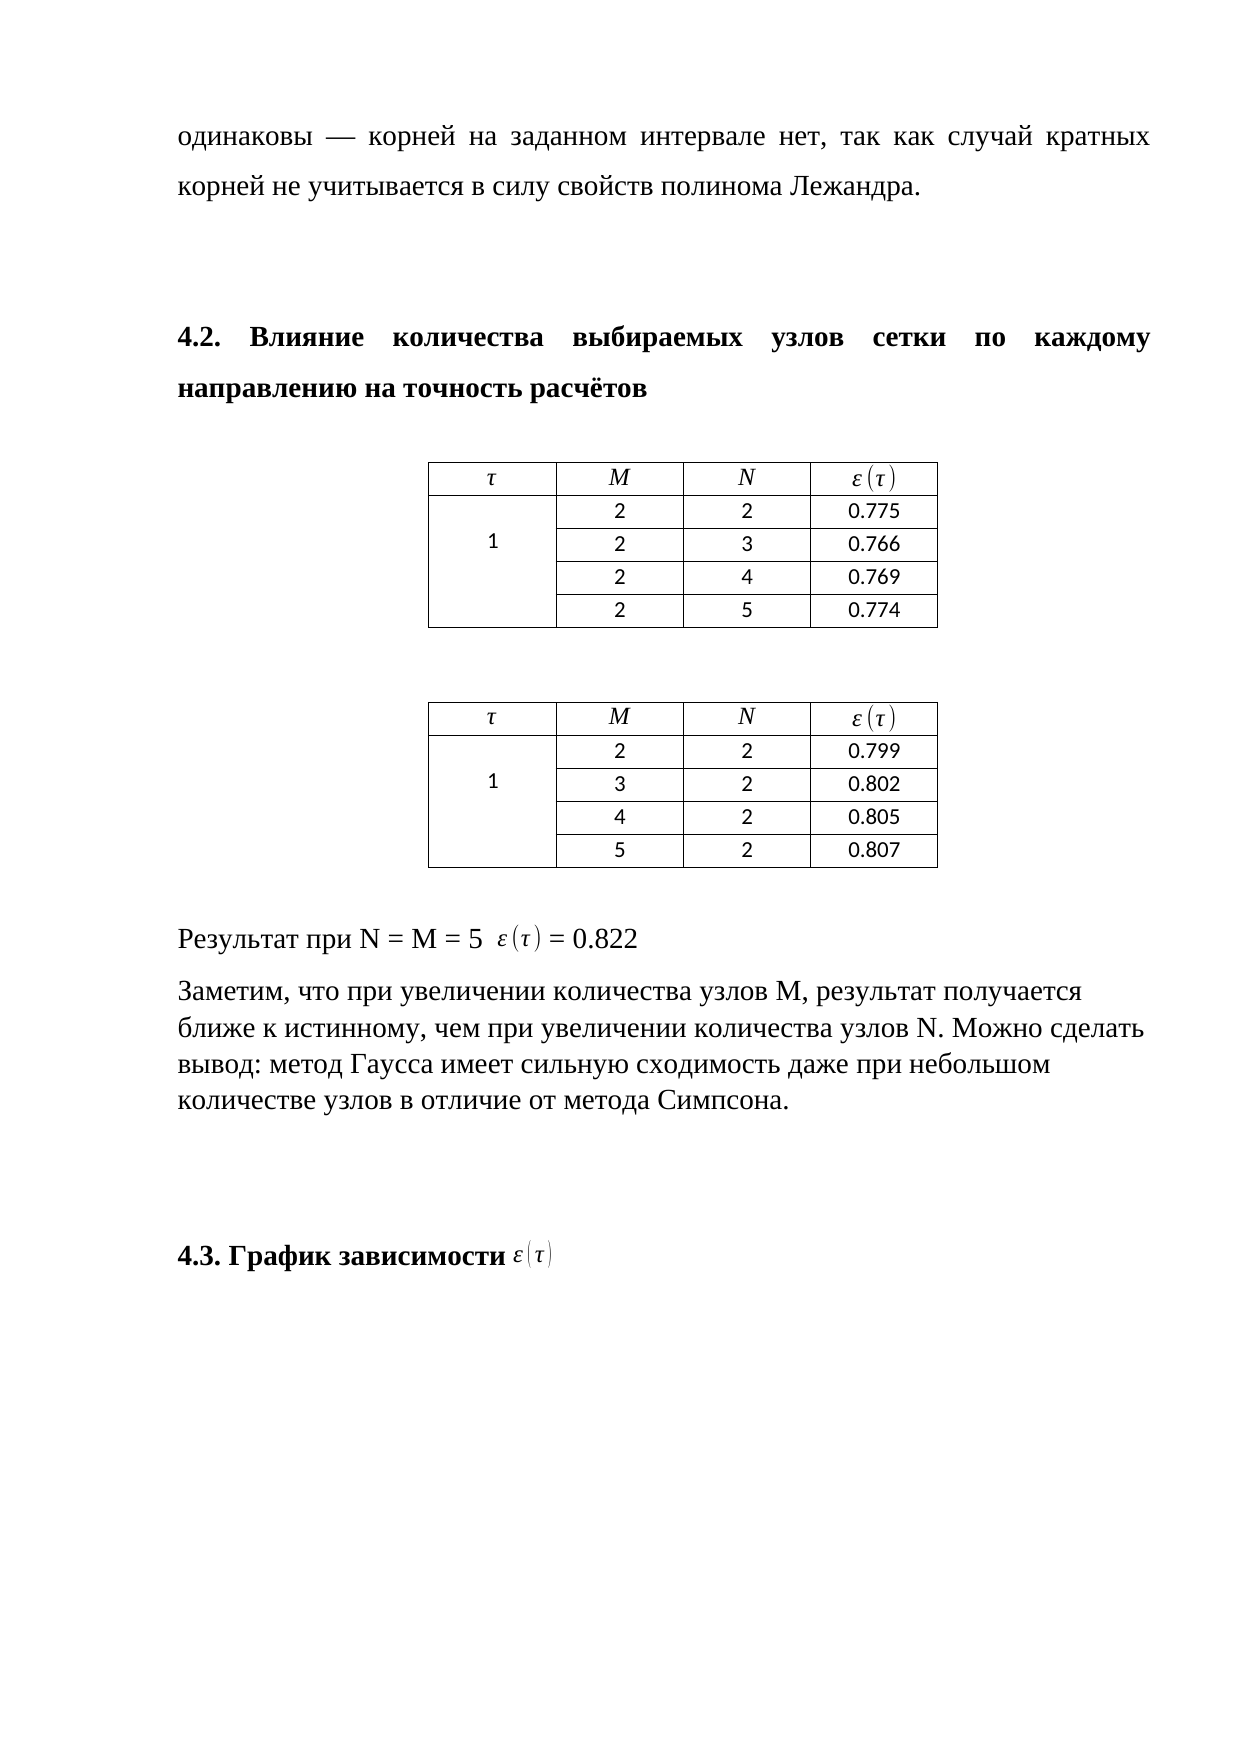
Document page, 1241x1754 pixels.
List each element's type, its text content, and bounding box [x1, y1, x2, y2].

table_cell 4 [557, 802, 683, 834]
table_cell 1 [429, 496, 556, 627]
table_cell 0.802 [811, 769, 937, 801]
table_cell 5 [684, 595, 810, 627]
table_cell 0.805 [811, 802, 937, 834]
table_cell 0.807 [811, 835, 937, 867]
table_cell 3 [684, 529, 810, 561]
table_cell 1 [429, 736, 556, 867]
table_cell 2 [557, 529, 683, 561]
table_cell 0.774 [811, 595, 937, 627]
table_cell 5 [557, 835, 683, 867]
table_cell 4 [684, 562, 810, 594]
table_header [557, 463, 683, 495]
text 4.3. График зависимости [177, 1238, 1152, 1271]
text одинаковы ― корней на заданном интервале нет, так как случай кратных корней не учитывается в силу свойств полинома Лежандра. [177, 118, 1152, 202]
table_header [429, 463, 556, 495]
table_cell 2 [684, 802, 810, 834]
table_header [429, 703, 556, 735]
table_cell 2 [684, 769, 810, 801]
table_cell 2 [557, 562, 683, 594]
table_cell 2 [684, 496, 810, 528]
table_header [811, 703, 937, 735]
table_cell 0.769 [811, 562, 937, 594]
text Заметим, что при увеличении количества узлов M, результат получается ближе к истинному, чем при увеличении количества узлов N. Можно сделать вывод: метод Гаусса имеет сильную сходимость даже при небольшом количестве узлов в отличие от метода Симпсона. [177, 973, 1152, 1116]
table_cell 0.775 [811, 496, 937, 528]
text 4.2. Влияние количества выбираемых узлов сетки по каждому направлению на точность расчётов [177, 319, 1152, 403]
table_cell 0.766 [811, 529, 937, 561]
table_cell 2 [557, 736, 683, 768]
table_cell 2 [684, 835, 810, 867]
table_header [684, 463, 810, 495]
table_cell 3 [557, 769, 683, 801]
table_cell 2 [557, 595, 683, 627]
table_cell 2 [557, 496, 683, 528]
table_header [557, 703, 683, 735]
table_header [811, 463, 937, 495]
table_cell 0.799 [811, 736, 937, 768]
table_cell 2 [684, 736, 810, 768]
table_header [684, 703, 810, 735]
text Результат при N = M = 5 = 0.822 [177, 921, 1152, 954]
